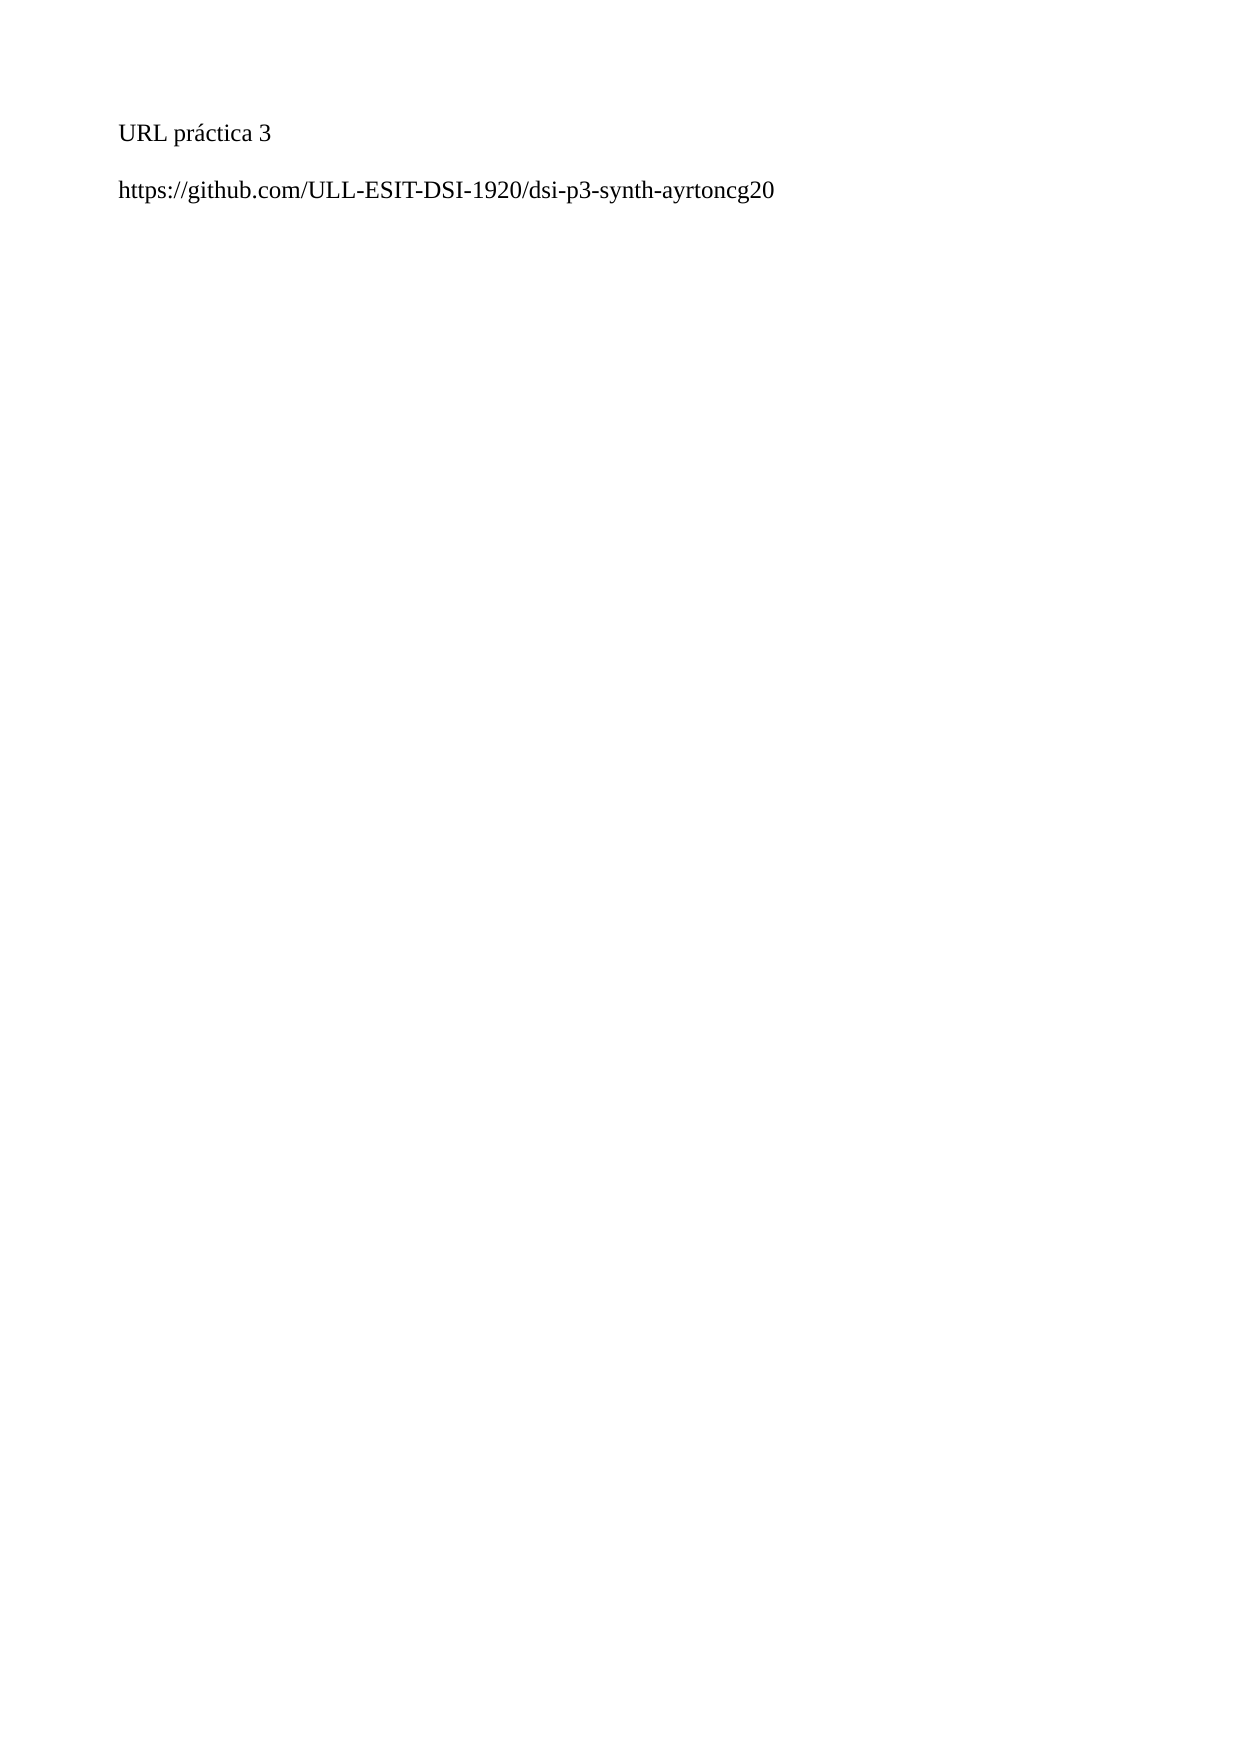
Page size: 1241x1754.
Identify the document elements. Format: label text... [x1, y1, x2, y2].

text https://github.com/ULL-ESIT-DSI-1920/dsi-p3-synth-ayrtoncg20 [118, 176, 1122, 204]
text URL práctica 3 [118, 118, 1122, 147]
